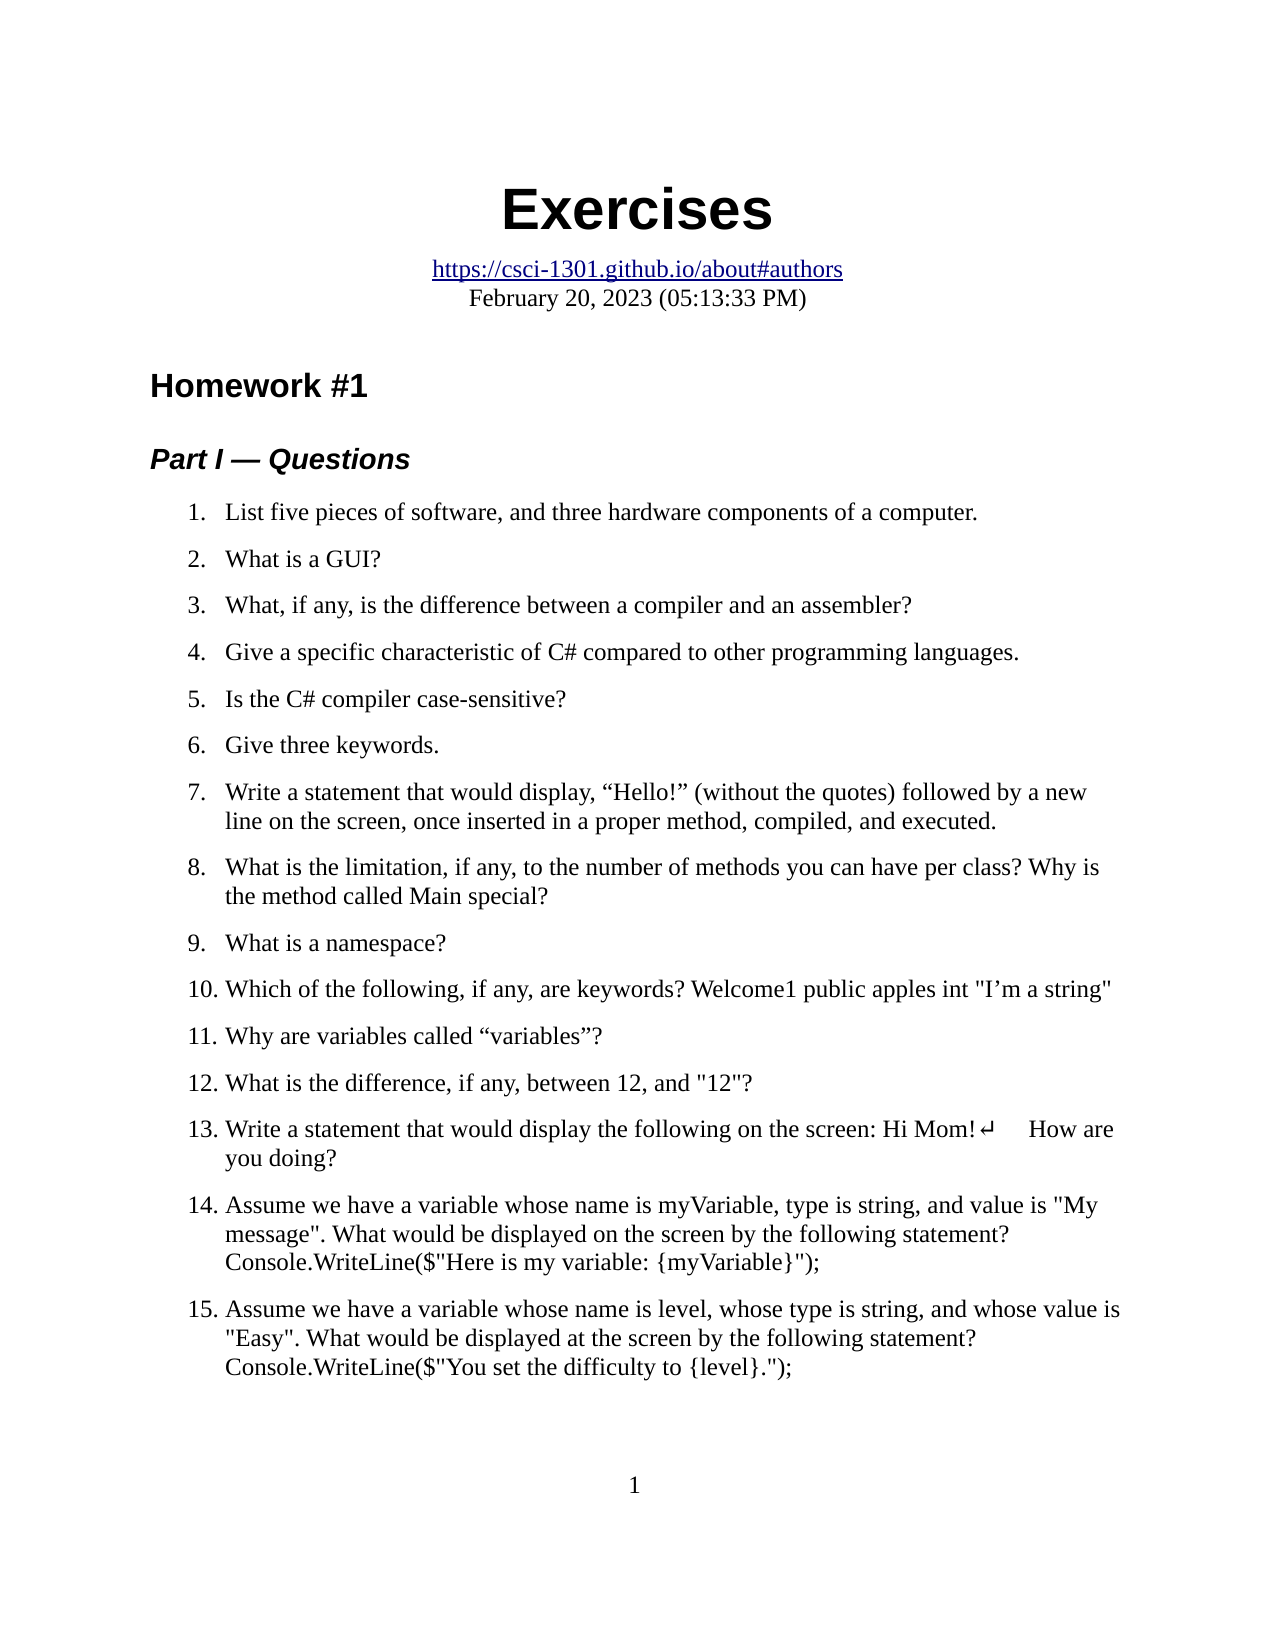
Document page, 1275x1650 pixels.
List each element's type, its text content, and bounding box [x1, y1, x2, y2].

title Exercises [150, 175, 1125, 242]
list What is the difference, if any, between 12, and "12"? [187, 1068, 1125, 1097]
subtitle Homework #1 [150, 366, 1125, 404]
list Which of the following, if any, are keywords? Welcome1 public apples int "I’m a string" [187, 974, 1125, 1003]
list What is a namespace? [187, 928, 1125, 957]
list What, if any, is the difference between a compiler and an assembler? [187, 590, 1125, 619]
text https://csci-1301.github.io/about#authors [150, 254, 1125, 283]
list List five pieces of software, and three hardware components of a computer. [187, 497, 1125, 526]
text February 20, 2023 (05:13:33 PM) [150, 283, 1125, 312]
list Assume we have a variable whose name is level, whose type is string, and whose value is "Easy". What would be displayed at the screen by the following statement? Console.WriteLine($"You set the difficulty to {level}."); [187, 1294, 1125, 1380]
list What is a GUI? [187, 544, 1125, 572]
list Write a statement that would display the following on the screen: Hi Mom!↵ How are you doing? [187, 1114, 1125, 1172]
list Give a specific characteristic of C# compared to other programming languages. [187, 637, 1125, 666]
subtitle Part I — Questions [150, 442, 1125, 476]
list What is the limitation, if any, to the number of methods you can have per class? Why is the method called Main special? [187, 852, 1125, 910]
list Write a statement that would display, “Hello!” (without the quotes) followed by a new line on the screen, once inserted in a proper method, compiled, and executed. [187, 777, 1125, 834]
list Why are variables called “variables”? [187, 1021, 1125, 1050]
list Assume we have a variable whose name is myVariable, type is string, and value is "My message". What would be displayed on the screen by the following statement? Console.WriteLine($"Here is my variable: {myVariable}"); [187, 1190, 1125, 1276]
list Is the C# compiler case-sensitive? [187, 684, 1125, 712]
list Give three keywords. [187, 730, 1125, 759]
